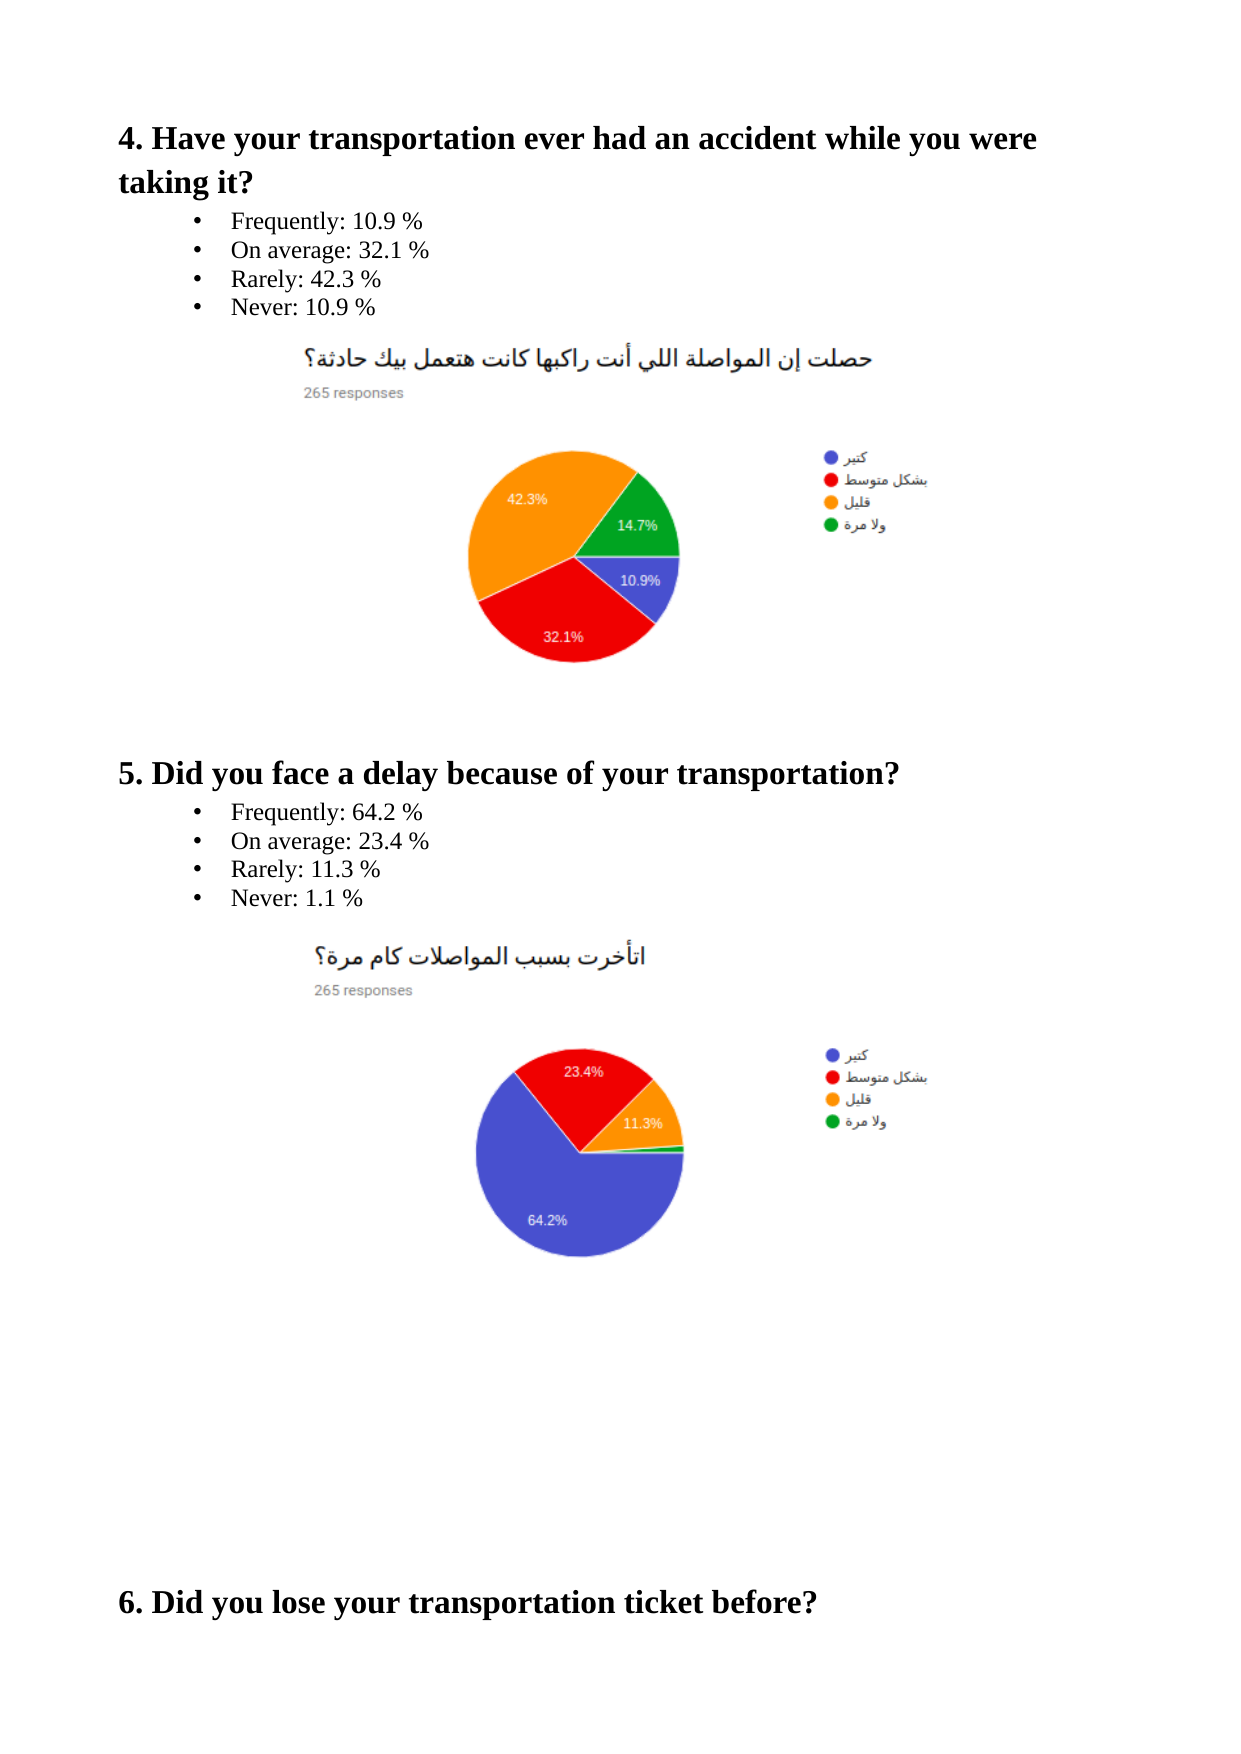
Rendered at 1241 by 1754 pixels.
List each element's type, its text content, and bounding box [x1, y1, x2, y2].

list Never: 1.1 % [193, 883, 1122, 912]
list Rarely: 11.3 % [193, 854, 1122, 883]
list On average: 32.1 % [193, 235, 1122, 264]
list Rarely: 42.3 % [193, 264, 1122, 292]
list Frequently: 64.2 % [193, 797, 1122, 826]
picture [268, 322, 972, 713]
text 5. Did you face a delay because of your transportation? [118, 753, 1122, 791]
text 4. Have your transportation ever had an accident while you were taking it? [118, 118, 1122, 201]
list Never: 10.9 % [193, 292, 1122, 321]
text 6. Did you lose your transportation ticket before? [118, 1582, 1122, 1620]
list On average: 23.4 % [193, 826, 1122, 854]
picture [283, 927, 957, 1290]
list Frequently: 10.9 % [193, 206, 1122, 235]
